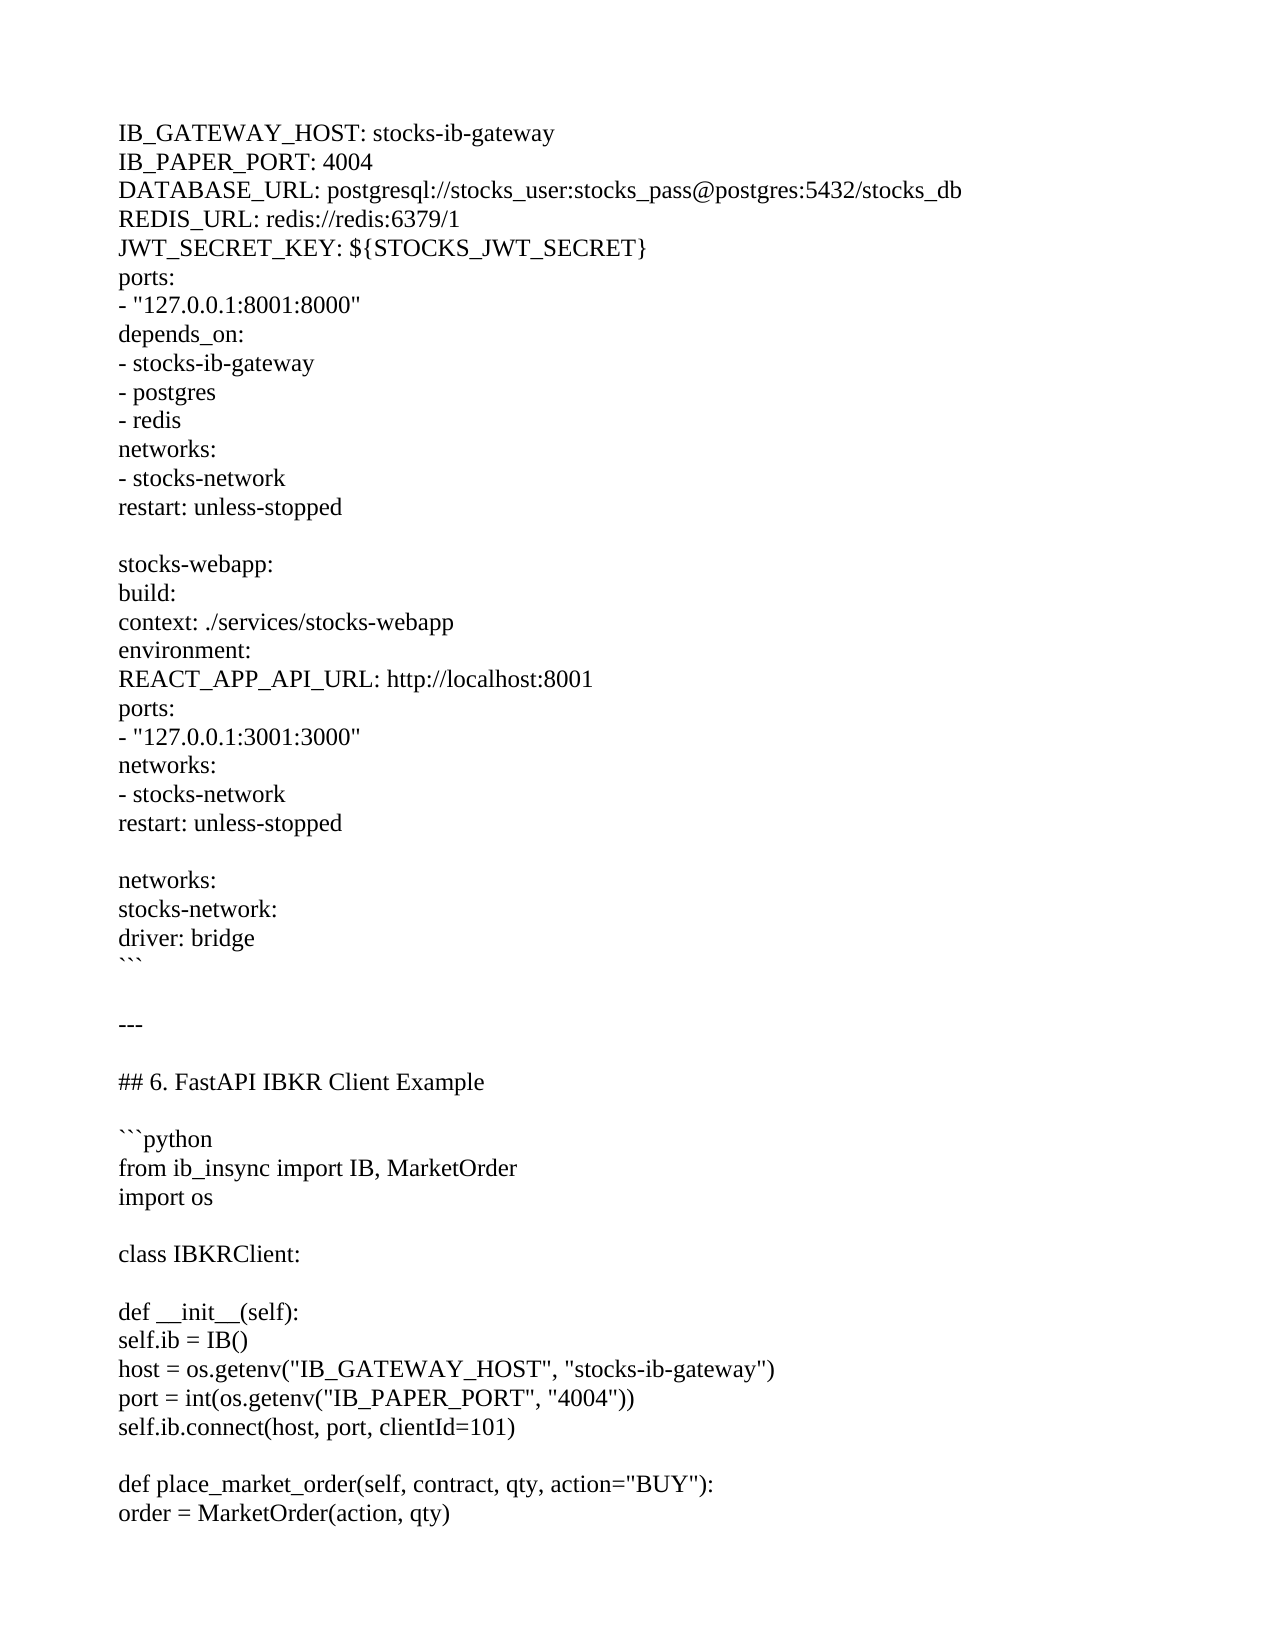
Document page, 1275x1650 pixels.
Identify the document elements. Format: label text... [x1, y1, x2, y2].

text networks: [118, 751, 1157, 779]
text host = os.getenv("IB_GATEWAY_HOST", "stocks-ib-gateway") [118, 1354, 1157, 1383]
text REACT_APP_API_URL: http://localhost:8001 [118, 664, 1157, 693]
text import os [118, 1182, 1157, 1211]
text ports: [118, 262, 1157, 291]
text order = MarketOrder(action, qty) [118, 1498, 1157, 1527]
text driver: bridge [118, 923, 1157, 952]
text class IBKRClient: [118, 1239, 1157, 1268]
text networks: [118, 866, 1157, 894]
text stocks-webapp: [118, 549, 1157, 578]
text restart: unless-stopped [118, 492, 1157, 521]
text networks: [118, 434, 1157, 463]
text context: ./services/stocks-webapp [118, 607, 1157, 636]
text IB_GATEWAY_HOST: stocks-ib-gateway [118, 118, 1157, 147]
text ``` [118, 952, 1157, 981]
text - stocks-network [118, 779, 1157, 808]
text ```python [118, 1124, 1157, 1153]
text ports: [118, 693, 1157, 722]
text def __init__(self): [118, 1297, 1157, 1326]
text from ib_insync import IB, MarketOrder [118, 1153, 1157, 1182]
text ## 6. FastAPI IBKR Client Example [118, 1067, 1157, 1096]
text self.ib.connect(host, port, clientId=101) [118, 1412, 1157, 1441]
text - stocks-network [118, 463, 1157, 492]
text - "127.0.0.1:3001:3000" [118, 722, 1157, 751]
text restart: unless-stopped [118, 808, 1157, 837]
text self.ib = IB() [118, 1326, 1157, 1354]
text environment: [118, 636, 1157, 664]
text - "127.0.0.1:8001:8000" [118, 291, 1157, 319]
text - stocks-ib-gateway [118, 348, 1157, 377]
text --- [118, 1009, 1157, 1038]
text build: [118, 578, 1157, 607]
text REDIS_URL: redis://redis:6379/1 [118, 204, 1157, 233]
text def place_market_order(self, contract, qty, action="BUY"): [118, 1469, 1157, 1498]
text - redis [118, 406, 1157, 434]
text - postgres [118, 377, 1157, 406]
text DATABASE_URL: postgresql://stocks_user:stocks_pass@postgres:5432/stocks_db [118, 176, 1157, 204]
text JWT_SECRET_KEY: ${STOCKS_JWT_SECRET} [118, 233, 1157, 262]
text port = int(os.getenv("IB_PAPER_PORT", "4004")) [118, 1383, 1157, 1412]
text IB_PAPER_PORT: 4004 [118, 147, 1157, 176]
text depends_on: [118, 319, 1157, 348]
text stocks-network: [118, 894, 1157, 923]
